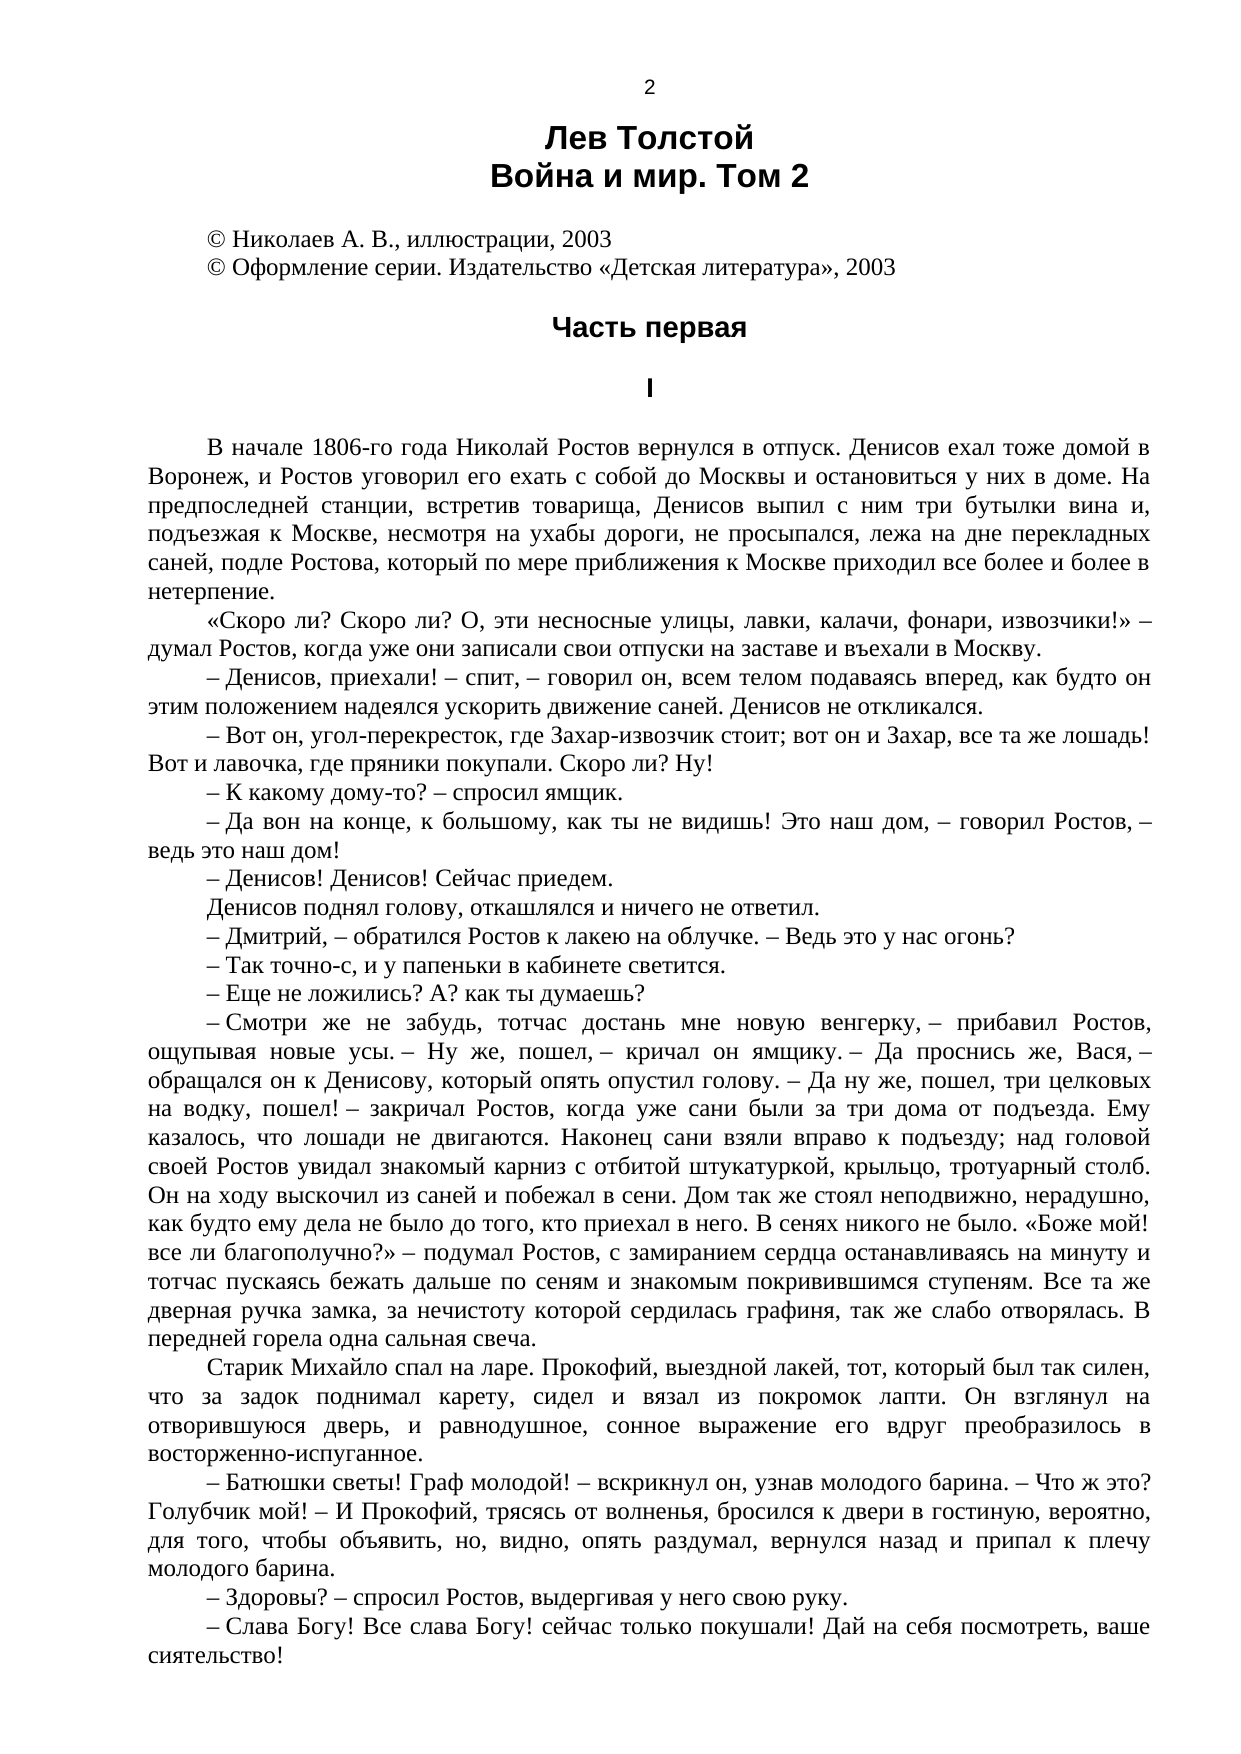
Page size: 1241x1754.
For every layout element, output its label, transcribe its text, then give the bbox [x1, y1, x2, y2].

text В начале 1806‑го года Николай Ростов вернулся в отпуск. Денисов ехал тоже домой в Воронеж, и Ростов уговорил его ехать с собой до Москвы и остановиться у них в доме. На предпоследней станции, встретив товарища, Денисов выпил с ним три бутылки вина и, подъезжая к Москве, несмотря на ухабы дороги, не просыпался, лежа на дне перекладных саней, подле Ростова, который по мере приближения к Москве приходил все более и более в нетерпение. [148, 432, 1152, 605]
text – Вот он, угол‑перекресток, где Захар‑извозчик стоит; вот он и Захар, все та же лошадь! Вот и лавочка, где пряники покупали. Скоро ли? Ну! [148, 720, 1152, 777]
subtitle Часть первая [148, 310, 1152, 343]
text – Дмитрий, – обратился Ростов к лакею на облучке. – Ведь это у нас огонь? [148, 921, 1152, 950]
text – Здоровы? – спросил Ростов, выдергивая у него свою руку. [148, 1582, 1152, 1611]
text Старик Михайло спал на ларе. Прокофий, выездной лакей, тот, который был так силен, что за задок поднимал карету, сидел и вязал из покромок лапти. Он взглянул на отворившуюся дверь, и равнодушное, сонное выражение его вдруг преобразилось в восторженно‑испуганное. [148, 1352, 1152, 1467]
text – Слава Богу! Все слава Богу! сейчас только покушали! Дай на себя посмотреть, ваше сиятельство! [148, 1611, 1152, 1668]
subtitle Война и мир. Том 2 [148, 157, 1152, 195]
text – Так точно‑с, и у папеньки в кабинете светится. [148, 950, 1152, 978]
text – Денисов, приехали! – спит, – говорил он, всем телом подаваясь вперед, как будто он этим положением надеялся ускорить движение саней. Денисов не откликался. [148, 662, 1152, 720]
subtitle Лев Толстой [148, 118, 1152, 157]
text – Батюшки светы! Граф молодой! – вскрикнул он, узнав молодого барина. – Что ж это? Голубчик мой! – И Прокофий, трясясь от волненья, бросился к двери в гостиную, вероятно, для того, чтобы объявить, но, видно, опять раздумал, вернулся назад и припал к плечу молодого барина. [148, 1467, 1152, 1582]
text – Смотри же не забудь, тотчас достань мне новую венгерку, – прибавил Ростов, ощупывая новые усы. – Ну же, пошел, – кричал он ямщику. – Да проснись же, Вася, – обращался он к Денисову, который опять опустил голову. – Да ну же, пошел, три целковых на водку, пошел! – закричал Ростов, когда уже сани были за три дома от подъезда. Ему казалось, что лошади не двигаются. Наконец сани взяли вправо к подъезду; над головой своей Ростов увидал знакомый карниз с отбитой штукатуркой, крыльцо, тротуарный столб. Он на ходу выскочил из саней и побежал в сени. Дом так же стоял неподвижно, нерадушно, как будто ему дела не было до того, кто приехал в него. В сенях никого не было. «Боже мой! все ли благополучно?» – подумал Ростов, с замиранием сердца останавливаясь на минуту и тотчас пускаясь бежать дальше по сеням и знакомым покривившимся ступеням. Все та же дверная ручка замка, за нечистоту которой сердилась графиня, так же слабо отворялась. В передней горела одна сальная свеча. [148, 1007, 1152, 1352]
text Денисов поднял голову, откашлялся и ничего не ответил. [148, 892, 1152, 921]
text – Денисов! Денисов! Сейчас приедем. [148, 863, 1152, 892]
text – Еще не ложились? А? как ты думаешь? [148, 978, 1152, 1007]
text © Оформление серии. Издательство «Детская литература», 2003 [148, 252, 1152, 281]
text – К какому дому‑то? – спросил ямщик. [148, 777, 1152, 806]
text «Скоро ли? Скоро ли? О, эти несносные улицы, лавки, калачи, фонари, извозчики!» – думал Ростов, когда уже они записали свои отпуски на заставе и въехали в Москву. [148, 605, 1152, 662]
text – Да вон на конце, к большому, как ты не видишь! Это наш дом, – говорил Ростов, – ведь это наш дом! [148, 806, 1152, 863]
text © Николаев А. В., иллюстрации, 2003 [148, 224, 1152, 252]
subtitle I [148, 372, 1152, 403]
